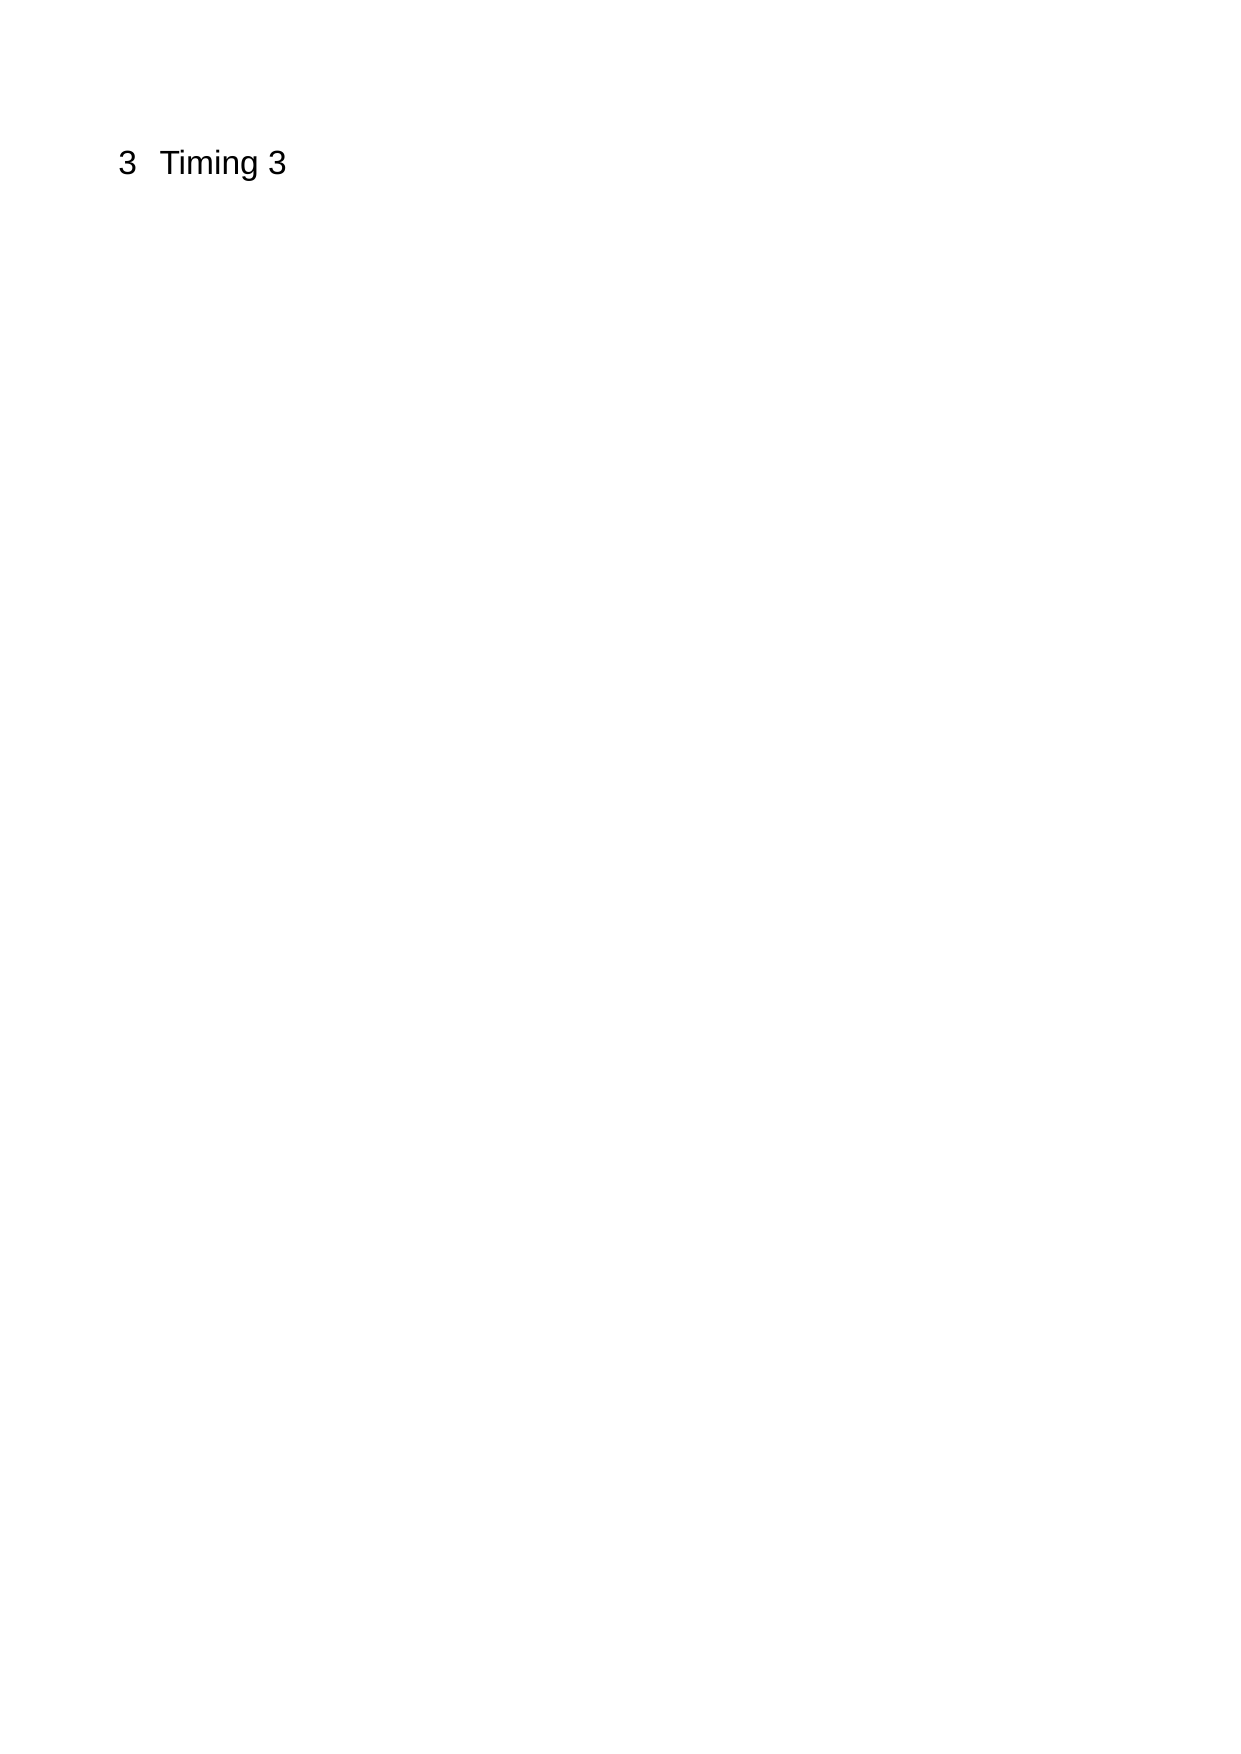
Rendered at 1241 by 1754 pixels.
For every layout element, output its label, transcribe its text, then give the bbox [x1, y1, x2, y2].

subtitle Timing 3 [118, 143, 1122, 182]
